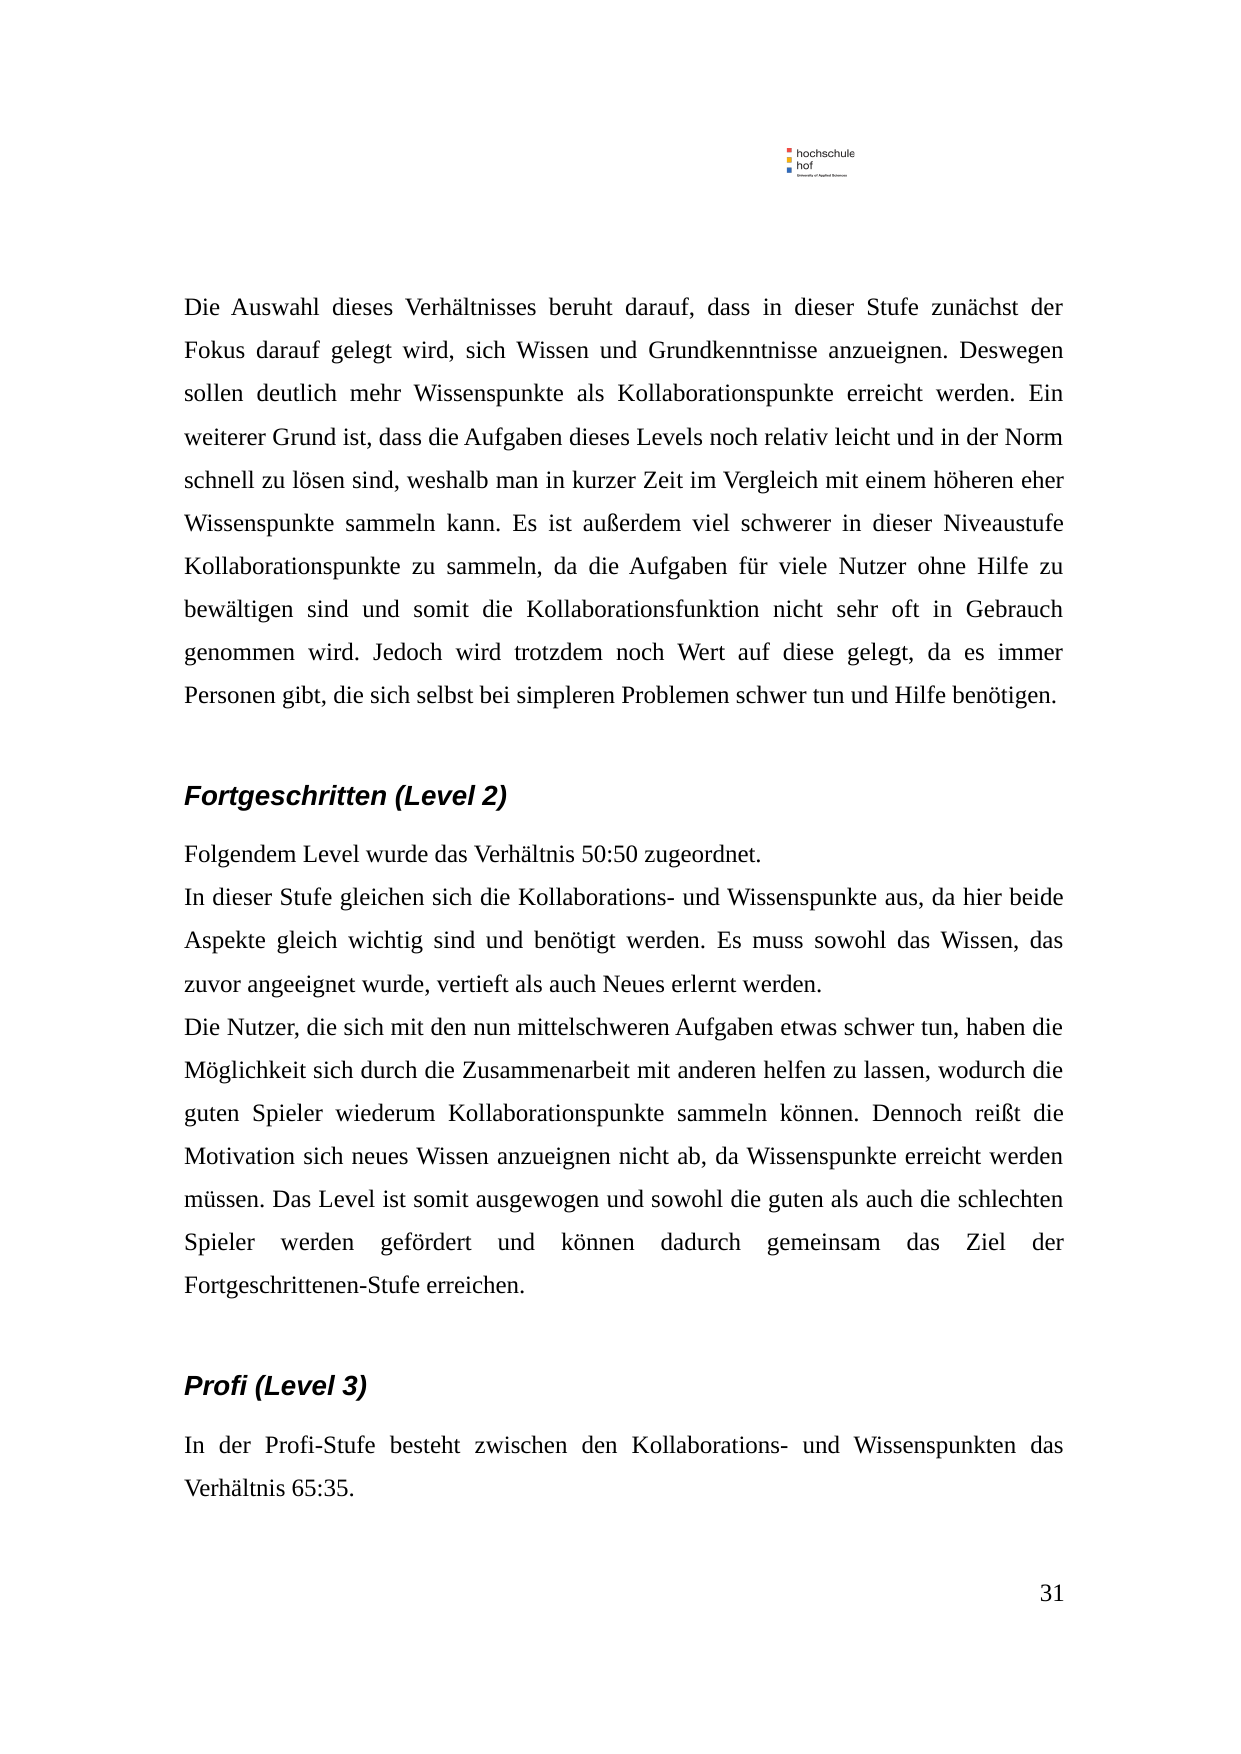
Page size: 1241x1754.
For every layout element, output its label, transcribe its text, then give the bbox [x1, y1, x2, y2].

text In der Profi-Stufe besteht zwischen den Kollaborations- und Wissenspunkten das Verhältnis 65:35. [184, 1430, 1064, 1502]
picture [786, 148, 855, 177]
text Die Auswahl dieses Verhältnisses beruht darauf, dass in dieser Stufe zunächst der Fokus darauf gelegt wird, sich Wissen und Grundkenntnisse anzueignen. Deswegen sollen deutlich mehr Wissenspunkte als Kollaborationspunkte erreicht werden. Ein weiterer Grund ist, dass die Aufgaben dieses Levels noch relativ leicht und in der Norm schnell zu lösen sind, weshalb man in kurzer Zeit im Vergleich mit einem höheren eher Wissenspunkte sammeln kann. Es ist außerdem viel schwerer in dieser Niveaustufe Kollaborationspunkte zu sammeln, da die Aufgaben für viele Nutzer ohne Hilfe zu bewältigen sind und somit die Kollaborationsfunktion nicht sehr oft in Gebrauch genommen wird. Jedoch wird trotzdem noch Wert auf diese gelegt, da es immer Personen gibt, die sich selbst bei simpleren Problemen schwer tun und Hilfe benötigen. [184, 292, 1064, 709]
text Folgendem Level wurde das Verhältnis 50:50 zugeordnet. [184, 839, 1064, 868]
text In dieser Stufe gleichen sich die Kollaborations- und Wissenspunkte aus, da hier beide Aspekte gleich wichtig sind und benötigt werden. Es muss sowohl das Wissen, das zuvor angeeignet wurde, vertieft als auch Neues erlernt werden. [184, 882, 1064, 997]
subtitle Profi (Level 3) [184, 1369, 1064, 1401]
text Die Nutzer, die sich mit den nun mittelschweren Aufgaben etwas schwer tun, haben die Möglichkeit sich durch die Zusammenarbeit mit anderen helfen zu lassen, wodurch die guten Spieler wiederum Kollaborationspunkte sammeln können. Dennoch reißt die Motivation sich neues Wissen anzueignen nicht ab, da Wissenspunkte erreicht werden müssen. Das Level ist somit ausgewogen und sowohl die guten als auch die schlechten Spieler werden gefördert und können dadurch gemeinsam das Ziel der Fortgeschrittenen-Stufe erreichen. [184, 1012, 1064, 1299]
subtitle Fortgeschritten (Level 2) [184, 779, 1064, 811]
